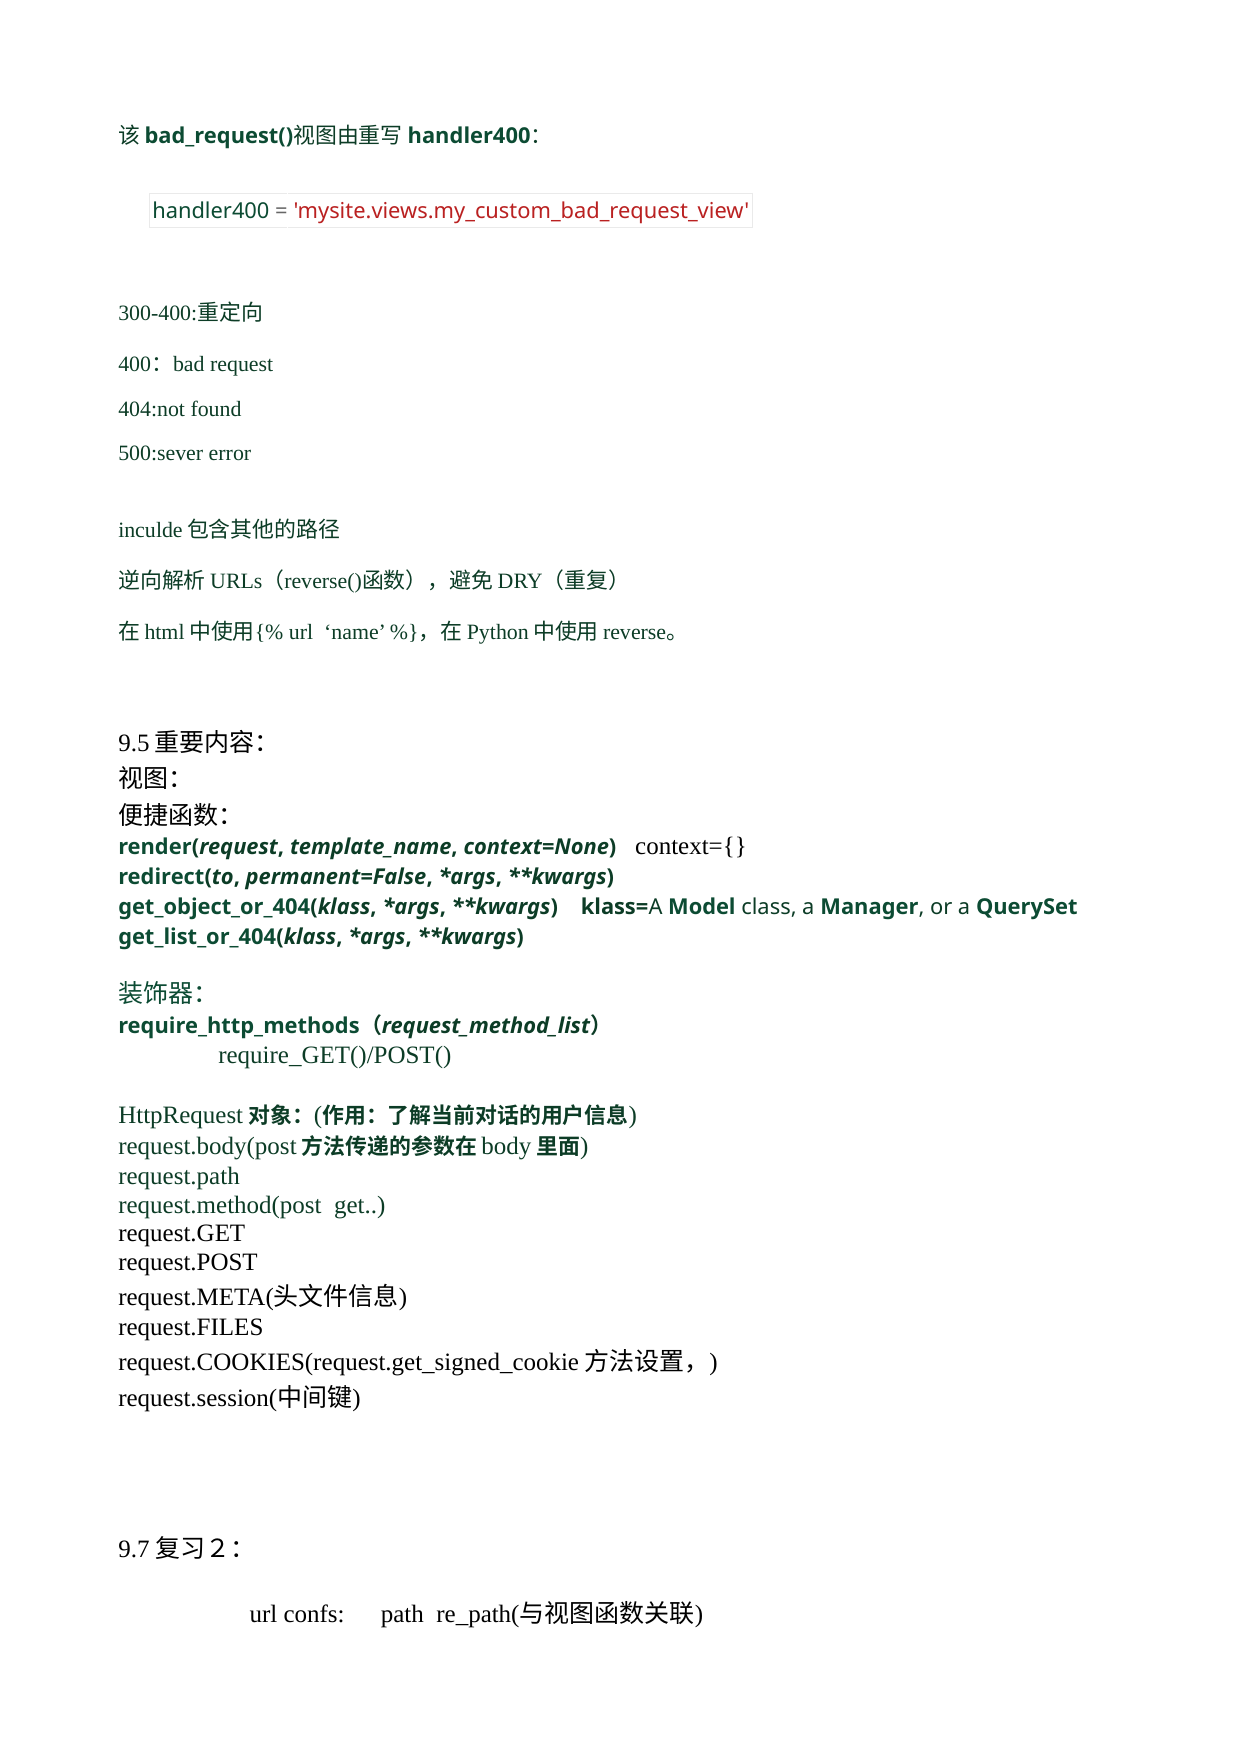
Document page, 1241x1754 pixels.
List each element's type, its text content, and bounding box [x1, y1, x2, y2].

text request.FILES [118, 1312, 1122, 1341]
text require_GET()/POST() [118, 1040, 1122, 1069]
text 逆向解析URLs（reverse()函数），避免DRY（重复） [118, 563, 1122, 595]
text request.META(头文件信息) [118, 1276, 1122, 1312]
text 300-400:重定向 [118, 294, 1122, 326]
text get_list_or_404(klass, *args, **kwargs) [118, 921, 1122, 951]
text request.GET [118, 1218, 1122, 1247]
text 视图： [118, 759, 1122, 795]
text request.POST [118, 1247, 1122, 1276]
text inculde包含其他的路径 [118, 512, 1122, 544]
text render(request, template_name, context=None) context={} [118, 831, 1122, 861]
text get_object_or_404(klass, *args, **kwargs) klass=A Model class, a Manager, or a QuerySet [118, 891, 1122, 921]
text request.method(post get..) [118, 1190, 1122, 1218]
text handler400 = 'mysite.views.my_custom_bad_request_view' [150, 194, 752, 227]
text 装饰器： [118, 979, 1122, 1008]
text 便捷函数： [118, 795, 1122, 831]
text 400：bad request [118, 346, 1122, 377]
text 9.7 复习２： [118, 1528, 1122, 1565]
text request.COOKIES(request.get_signed_cookie方法设置，) [118, 1341, 1122, 1377]
text 在html中使用{% url ‘name’ %}，在Python中使用reverse。 [118, 614, 1122, 646]
text redirect(to, permanent=False, *args, **kwargs) [118, 861, 1122, 891]
text 该bad_request()视图由重写 handler400： [118, 118, 1122, 150]
text 9.5重要内容： [118, 723, 1122, 759]
text 404:not found [118, 396, 1122, 422]
text request.session(中间键) [118, 1377, 1122, 1413]
text require_http_methods（request_method_list） [118, 1008, 1122, 1040]
text request.body(post方法传递的参数在body里面) [118, 1129, 1122, 1161]
text url confs: path re_path(与视图函数关联) [118, 1593, 1122, 1630]
text 500:sever error [118, 440, 1122, 465]
text HttpRequest对象：(作用：了解当前对话的用户信息) [118, 1098, 1122, 1129]
text [753, 193, 1091, 228]
text request.path [118, 1161, 1122, 1190]
